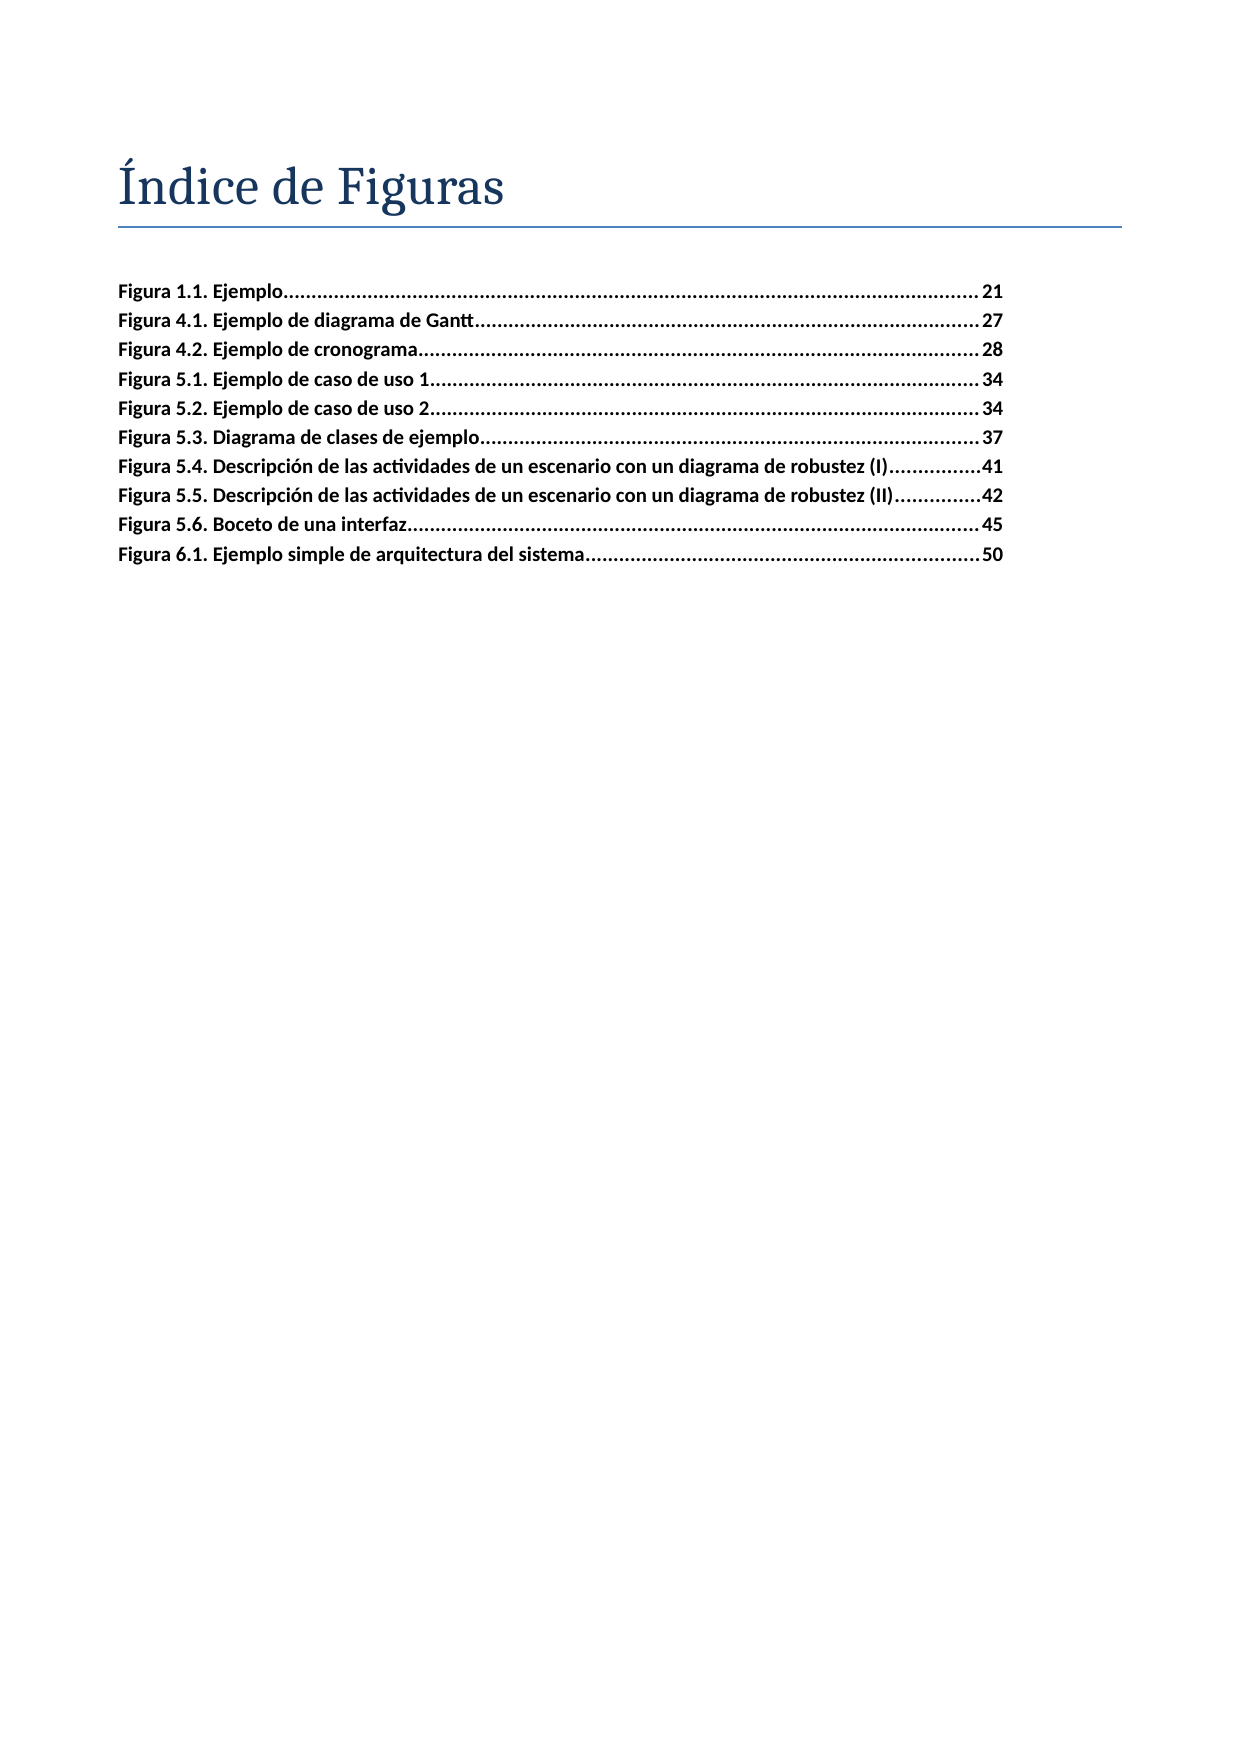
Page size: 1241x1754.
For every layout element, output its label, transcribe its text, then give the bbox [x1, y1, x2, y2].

text Figura 1.1. Ejemplo 21 [118, 278, 1122, 304]
text Figura 4.1. Ejemplo de diagrama de Gantt 27 [118, 307, 1122, 333]
text Figura 5.6. Boceto de una interfaz 45 [118, 512, 1122, 537]
text Figura 5.4. Descripción de las actividades de un escenario con un diagrama de robustez (I) 41 [118, 453, 1122, 479]
text Figura 5.3. Diagrama de clases de ejemplo 37 [118, 424, 1122, 449]
text Figura 5.2. Ejemplo de caso de uso 2 34 [118, 395, 1122, 420]
text Figura 5.5. Descripción de las actividades de un escenario con un diagrama de robustez (II) 42 [118, 482, 1122, 508]
text Figura 4.2. Ejemplo de cronograma 28 [118, 337, 1122, 362]
text Figura 6.1. Ejemplo simple de arquitectura del sistema 50 [118, 541, 1122, 566]
title Índice de Figuras [118, 156, 1122, 226]
text Figura 5.1. Ejemplo de caso de uso 1 34 [118, 366, 1122, 391]
